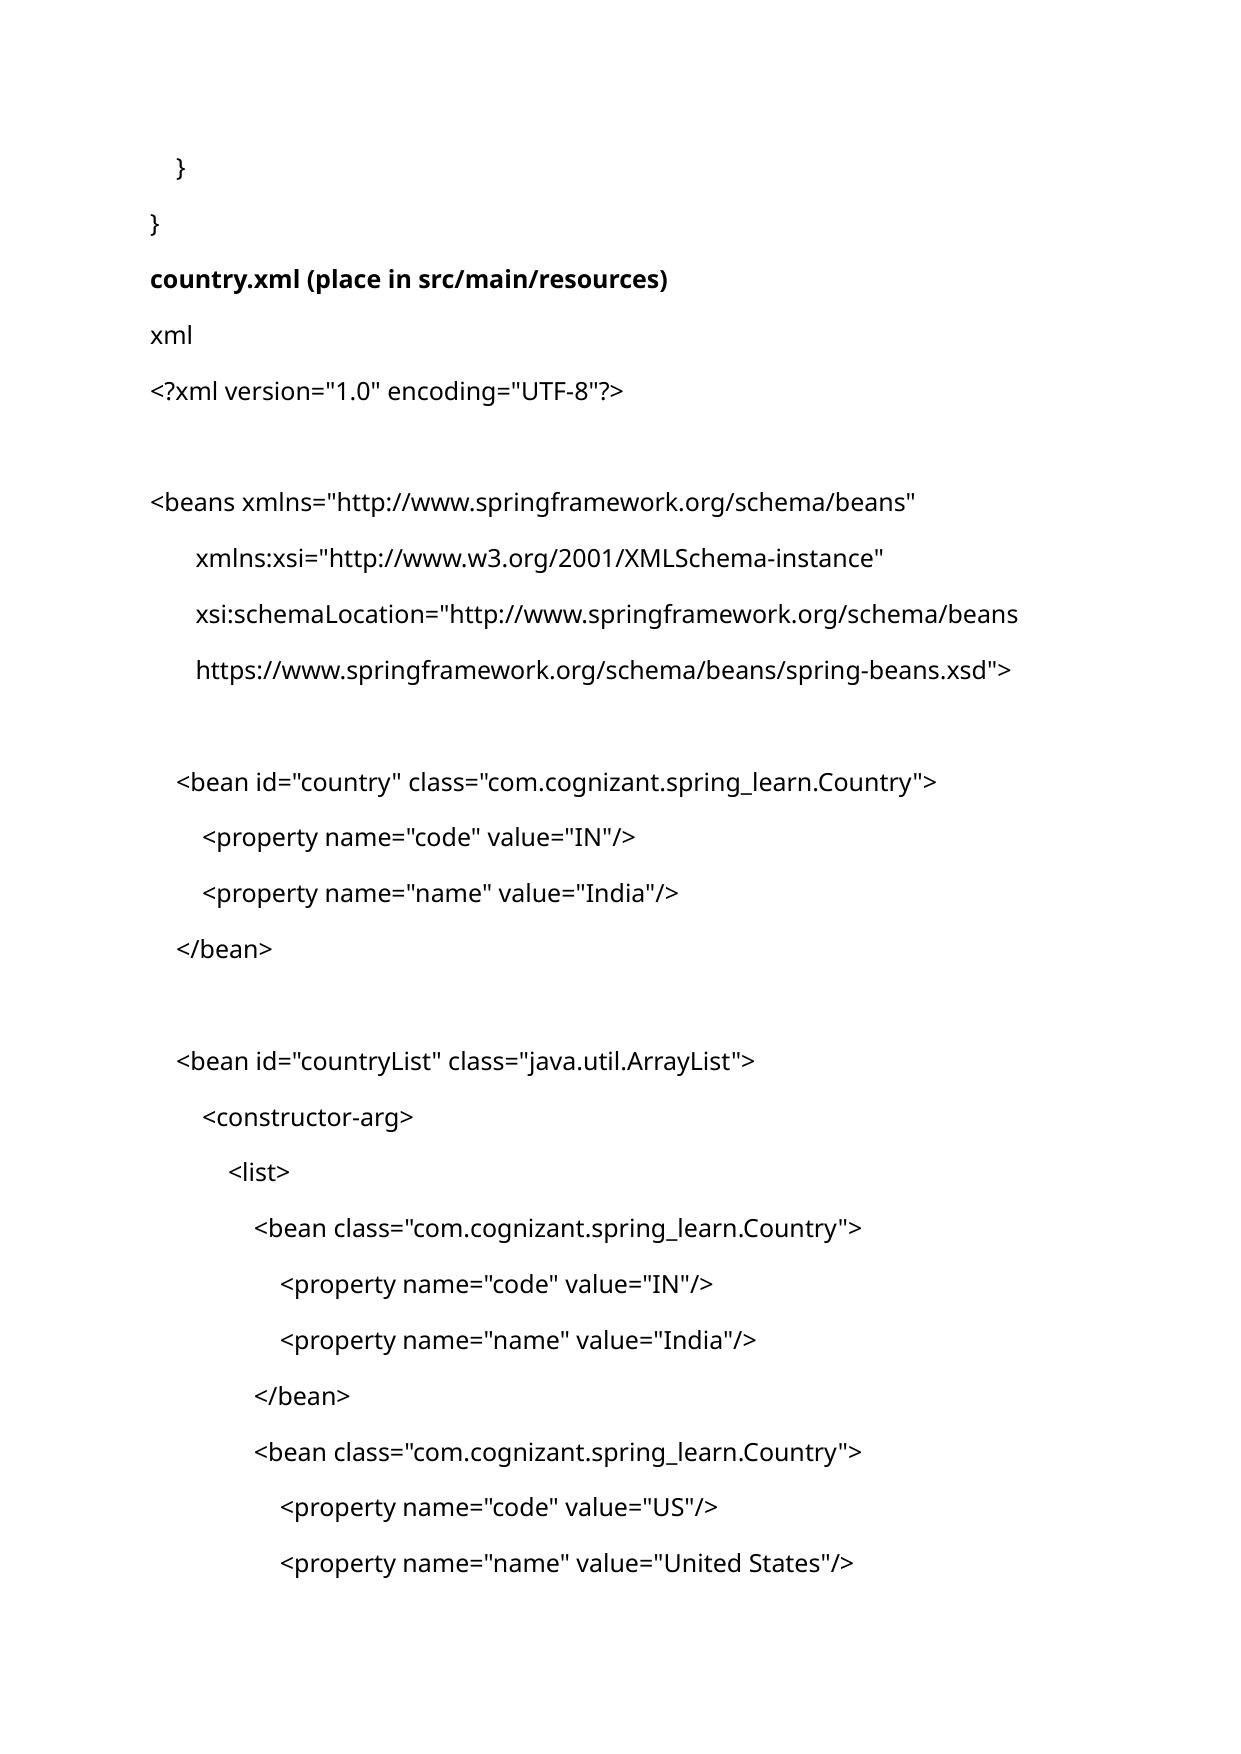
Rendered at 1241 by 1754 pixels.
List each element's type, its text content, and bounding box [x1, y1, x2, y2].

text } [150, 206, 1090, 240]
text <constructor-arg> [150, 1099, 1090, 1133]
text https://www.springframework.org/schema/beans/spring-beans.xsd"> [150, 652, 1090, 687]
text <property name="code" value="IN"/> [150, 820, 1090, 854]
text <?xml version="1.0" encoding="UTF-8"?> [150, 373, 1090, 407]
text <property name="name" value="India"/> [150, 1322, 1090, 1357]
text </bean> [150, 1378, 1090, 1412]
text </bean> [150, 932, 1090, 966]
text } [150, 150, 1090, 184]
text <bean id="countryList" class="java.util.ArrayList"> [150, 1043, 1090, 1077]
text xml [150, 317, 1090, 352]
text <beans xmlns="http://www.springframework.org/schema/beans" [150, 485, 1090, 519]
text <property name="name" value="India"/> [150, 876, 1090, 910]
text <list> [150, 1155, 1090, 1189]
text <bean class="com.cognizant.spring_learn.Country"> [150, 1211, 1090, 1245]
text country.xml (place in src/main/resources) [150, 262, 1090, 296]
text xsi:schemaLocation="http://www.springframework.org/schema/beans [150, 597, 1090, 631]
text <bean class="com.cognizant.spring_learn.Country"> [150, 1434, 1090, 1468]
text <bean id="country" class="com.cognizant.spring_learn.Country"> [150, 764, 1090, 798]
text <property name="name" value="United States"/> [150, 1546, 1090, 1580]
text xmlns:xsi="http://www.w3.org/2001/XMLSchema-instance" [150, 541, 1090, 575]
text <property name="code" value="US"/> [150, 1490, 1090, 1524]
text <property name="code" value="IN"/> [150, 1267, 1090, 1301]
